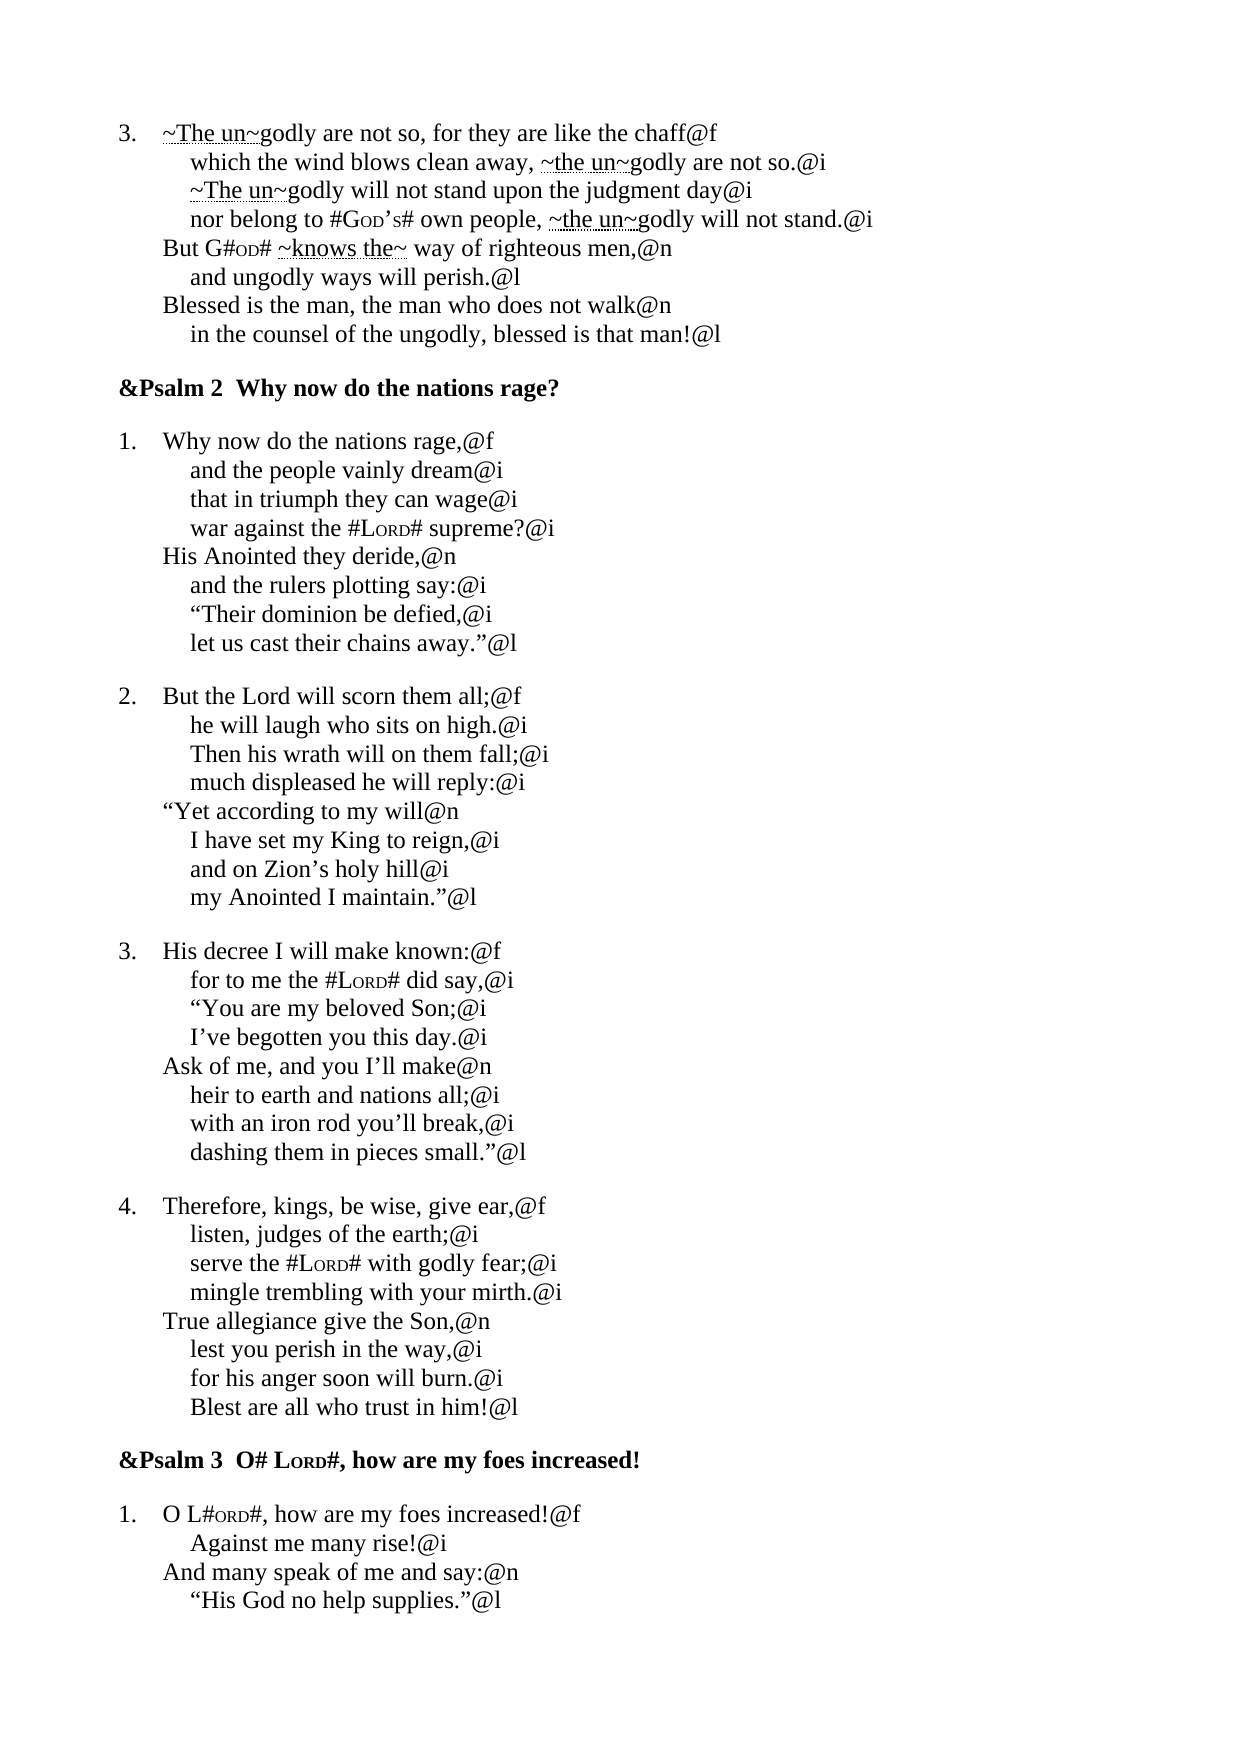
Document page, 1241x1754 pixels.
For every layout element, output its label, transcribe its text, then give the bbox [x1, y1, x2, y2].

text and on Zion’s holy hill@i [171, 854, 1122, 882]
text lest you perish in the way,@i [171, 1334, 1122, 1363]
text 2. But the Lord will scorn them all;@f [118, 681, 1122, 710]
text and the rulers plotting say:@i [171, 570, 1122, 599]
text with an iron rod you’ll break,@i [171, 1108, 1122, 1137]
text ~The un~godly will not stand upon the judgment day@i [171, 176, 1122, 204]
text and ungodly ways will perish.@l [171, 262, 1122, 291]
subtitle &Psalm 2 Why now do the nations rage? [118, 373, 1122, 402]
text 3. ~The un~godly are not so, for they are like the chaff@f [118, 118, 1122, 147]
text much displeased he will reply:@i [171, 767, 1122, 796]
text “Their dominion be defied,@i [171, 599, 1122, 628]
text let us cast their chains away.”@l [171, 628, 1122, 656]
text I’ve begotten you this day.@i [171, 1022, 1122, 1051]
text 1. Why now do the nations rage,@f [118, 426, 1122, 455]
text True allegiance give the Son,@n [162, 1306, 1122, 1334]
text that in triumph they can wage@i [171, 484, 1122, 513]
subtitle &Psalm 3 O# Lord#, how are my foes increased! [118, 1446, 1122, 1474]
text Blessed is the man, the man who does not walk@n [162, 291, 1122, 319]
text nor belong to #God’s# own people, ~the un~godly will not stand.@i [171, 204, 1122, 233]
text listen, judges of the earth;@i [171, 1219, 1122, 1248]
text 4. Therefore, kings, be wise, give ear,@f [118, 1191, 1122, 1219]
text Blest are all who trust in him!@l [171, 1392, 1122, 1421]
text serve the #Lord# with godly fear;@i [171, 1248, 1122, 1277]
text mingle trembling with your mirth.@i [171, 1277, 1122, 1306]
text heir to earth and nations all;@i [171, 1080, 1122, 1108]
text Against me many rise!@i [171, 1528, 1122, 1557]
text But G#od# ~knows the~ way of righteous men,@n [162, 233, 1122, 262]
text “His God no help supplies.”@l [171, 1585, 1122, 1614]
text “Yet according to my will@n [162, 796, 1122, 825]
text war against the #Lord# supreme?@i [171, 513, 1122, 541]
text and the people vainly dream@i [171, 455, 1122, 484]
text he will laugh who sits on high.@i [171, 710, 1122, 739]
text “You are my beloved Son;@i [171, 993, 1122, 1022]
text Ask of me, and you I’ll make@n [162, 1051, 1122, 1080]
text 3. His decree I will make known:@f [118, 936, 1122, 965]
text for his anger soon will burn.@i [171, 1363, 1122, 1392]
text I have set my King to reign,@i [171, 825, 1122, 854]
text which the wind blows clean away, ~the un~godly are not so.@i [171, 147, 1122, 176]
text Then his wrath will on them fall;@i [171, 739, 1122, 767]
text And many speak of me and say:@n [162, 1557, 1122, 1585]
text in the counsel of the ungodly, blessed is that man!@l [171, 319, 1122, 348]
text 1. O L#ord#, how are my foes increased!@f [118, 1499, 1122, 1528]
text His Anointed they deride,@n [162, 541, 1122, 570]
text for to me the #Lord# did say,@i [171, 965, 1122, 993]
text dashing them in pieces small.”@l [171, 1137, 1122, 1166]
text my Anointed I maintain.”@l [171, 882, 1122, 911]
